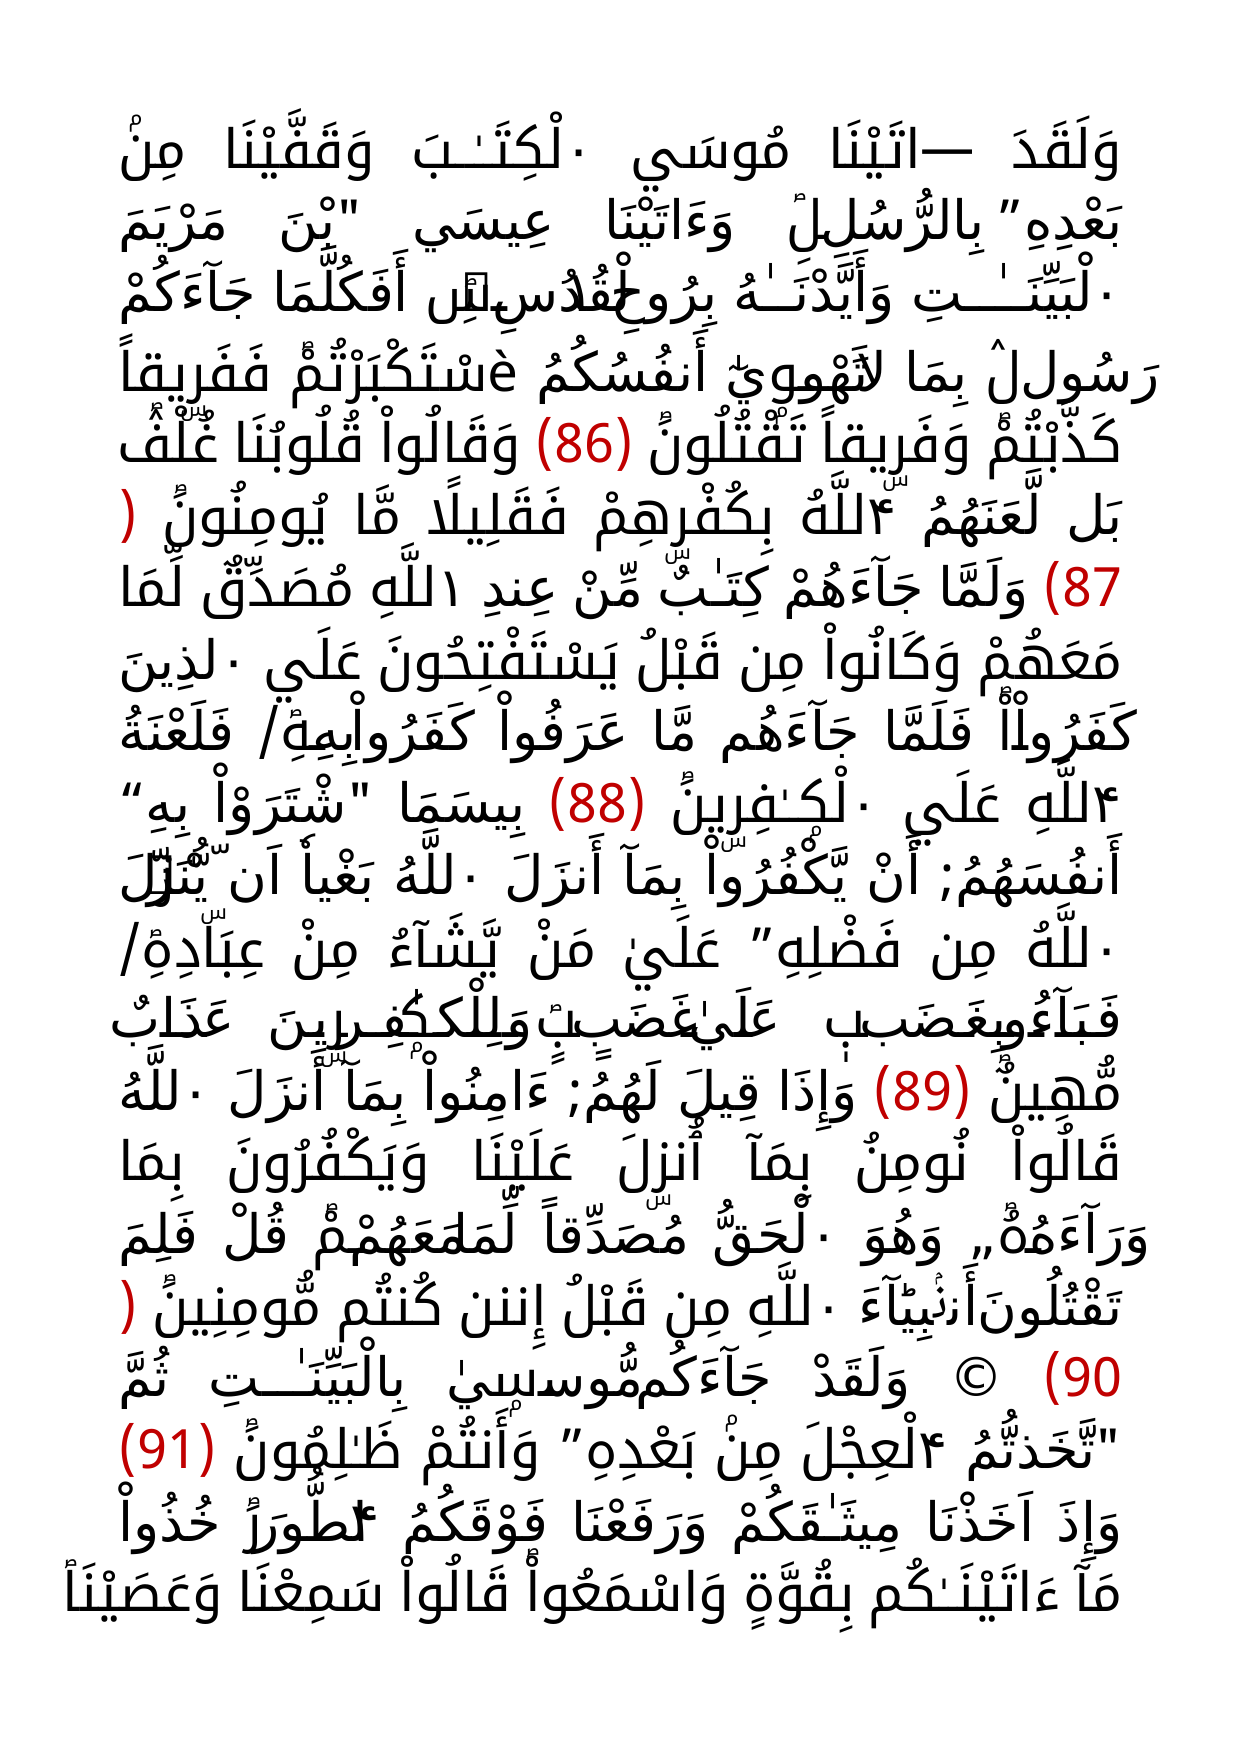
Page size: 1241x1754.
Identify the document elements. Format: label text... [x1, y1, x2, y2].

text بِسْمِ ۱للَّهِ ۱لرَّحْمَـٰنِ ۱لرَّحِيمِ أَلَٓـم؋ّٓؐ ذَ؛لِژَ ۰لْكِتَــٰــبُ لاَ رَيْبَؐ فِيهِ هُديً لِّلْمُتَّقِينَ (1) ۰لذِينَ يُومِنُونَ بِالْغَيْــبِ وَيُقِيمُونَ ۰لصَّلَوٰةَ وَمِمَّا رَزَقْنَـٰهُمْ يُنفِقُونَؐ (2) وَالذِينَ يُومِنُونَ بِمَآ ٱُنزۣلَ إِلَيْژَ وَمَآ ٱُنزۣلَ مِن قَـبْلِژَ وَبِالاَخِرَةِ هُمْ يُوقِنُونَ (3) ٱُوْلَئِژَ عَلَيٰ هُديً مِّن رَّبِّهِمْؐ وَٱُوْلَئِكَ هُمُ ۴ڤْمُفْڤِحُونَؐ (4)إِنَّ ۰لذِينَ كَفَرُواْ سَوَآء٘ عَلَيْهِمُ; ءَآنذَرْتَهُمُ; أَمْ لَمْ تُنذِرْهُمْ لاَ يُومِنُونَؐ (5) خَتَمَ ۰للَّهُ عَلَيٰ قُلُوبِهِمْ وَعَلَيٰ سَمْعِهِمْؐ وَعَلَيٰٓ أَبْصۭــٰرۣهِمْ غِشَــٰوَةٌؐ وَلَهُمْ عَذَاب٘ عَظِيمٌؐ (6) وَمِنَ ۰لنَّاسِ مَنْ يَّقُولُ ءَامَنَّا بِاللَّهِ وَبِالْيَوْمِ ۱لاَخِرۣ وَمَا هُم بِمُومِنِيـنَؐ (7) يُخَــٰدِعُونَ ۰للَّهَ وَالذِينَ ءَامَنُواْؐ وَمَا يُخَــٰدِعُونَ إِلٓاَّ أَنفُسَهُمْ وَمَا يَشْعُرُونَؐ (8) فِى قُلُوبِهِم مَّرَضٌؐ فَزَادَهُمُ ۴للَّهُ مَرَضاًؐ وَلَهُمْ عَذَاببب٘ اَلِيمُۢ بِمَا كَانُواْ يُكَذِّبُونَؐ (9) وَإِذَا قِيلَ لَهُمْ لاَ تُفْسِدُواْ فِى ۱لاَرْضِ قَالُوٓاْ إِنَّمَا نَحْنُ مُصْلِحُونَؐ (10) أَلٓاَ إِنَّهُمْ هُمُ ۴لْمُفْسِدُونَ وَچَكِن لاَّ يَشْعُرُونَؐ (11) وَإِذَا قِيلَ لَهُمُ; ءَامِنُواْ كَمَآ ءَامَنَ ۰لنَّاسُ قَالُوٓاْ أَنُومِنُ كَمَآ ءَامَنَ ۰لسُّفَهَآءُؐ اَ۬لٓاَ إِنَّهُمْ هُمُ ۴لسُّفَهَآءُ وَچَكِن لاَّ يَعْلَمُونَؐ (12) وَإِذَا لَقُواْ ۴لذِينَ ءَامَنُواْ قَالُوٓاْ ءَامَنَّاؐ وَإِذَا خَلَوۣاْ اِلَيٰ شَيَـٰطِينِهِمْ قَالُوٓاْ إِنَّا مَعَكُمُ; إِنَّمَا نَحْنُ مُسْتَهْزۣءُونَؐ (13) ۰للَّهُ يَسْتَهْزۣﻯُٔ بِهِمْ وَيَمُـدُّهُمْ فِى طُـغْـيَــٰنِهِمْ يَعْمَهُونَؐ (14) ﭐُوْلَئِكَ۰لذِيـنَ "شْتَرَوُاْ ۴لضَّچَلَةَ بِالْهُدۭيٰ فَمَا رَبِحَت تِّجَــٰرَتُهُمْ وَمَا كَانُواْ مُهْتَدِينَؐ (15) ® مَثَلُهُمْ كَمَثَلِ ۱ﻟ﮲ 'سْتَوْقَدَ نَاراً فَلَمَّآ أَضَآءَتْ مَا حَوْلَهُؐ„ ذَهَــبَ ۰للَّهُ بِنُورۣهِمْ وَتَرَكَهُمْ فِى ظُلُمَــٰــتٍ لاَّ يُبْصِرُونَؐ (16) صُمّٛ بُكْم٘ عُمْيٌ فَهُمْ لاَ يَرْجِعُونَؐ (17) أَوْ كَصَيِّبٍ مِّنَ ۰لسَّمَآءِ فِيهِ ظُلُمَـٰتٌ وَرَعْدٌ وَبَرْقٌؐ يَجْعَلُونَ أَصَــٰبِعَهُمْ فِىٓ ءَاذَانِهِم مِّـنَ ۰لصَّوَ؛عِقِ حَذَرَ ۰لْمَوْتِؐ وَاللَّهُ مُحِيطٛ بِالْكۭـٰفِـرۣينَؐ (18) يَكَادُ ۴لْبَرْقُ يَخْطَفُ أَبْصَـٰرَهُمْؐ كُلَّمَآ أَضَآءَ لَهُم مَّشَوْاْ فِيهِؐ وَإِذَآ أَظْلَمَ عَلَيْهِمْ قَامُواْؐ وَلَوْ شَآءَ ۰للَّهُ لَذَهَــبَ بِسَمْعِهِمْ وَأَبْصۭـٰرۣهِمُؐ; إِنَّ ۰للَّهَ عَلَيٰ كُلِّ شَيْءٍ قَدِيرٌؐ (19) يَـٰٓأَيُّهَا ۰لنَّاسُ ۶عْبُدُواْ رَبَّكُمُ ۴ﻟ﮲ خَلَقَكُمْ وَالذِينَ مِن قَبْلِكُمْ لَعَلَّكُمْ تَتَّقُونَؐ (20) ۰ﻟ﮲ جَعَلَ لَكُمُ ۴لاَرْضَ فِرَ؛شاً وَالسَّمَآءَ بِنَآءً وَأَنزَلَ مِنَ ۰لسَّمَآءِ مَآءً فَأَخْرَجَ بِهِ” مِنَ ۰لثَّمَرَ؛تِ رۣزْقاً لَّكُمْؐ فَلاَ تَجْعَلُواْ لِلهِ أَندَاداً وَأَنتُمْ تَعْلَمُونَؐ (21) وَإِن كُنتُمْ فِى رَيْــبٍ مِّمَّا نَزَّلْنَا عَلَيٰ عَبْدِنَا فَاتُواْ بِسُورَةٍ مِّن مِّثْلِهِؐ/ وَادْعُواْ شُهَدَآءَكُم مِّن دُونِ ۱للَّهِ إِن كُنتُمْ صَـٰدِقِـينَؐ (22) فَإِن لَّمْ تَفْعَلُواْ وَلَن تَفْعَلُــواْ فَاتَّقُواْ ۴لنَّـارَ ۰لتِى وَقُودُهَا ۰لنَّاسُ وَالْحِجَارَةُؐ ٱُعِـدَّتْ لِلْكۭـٰفِـرۣينَؐ (23) وَبَشِّرۣ ۱لذِينَ ءَامَنُواْ وَعَمِلُواْ ۴ڤصَّـٰڤِحَـٰــتِ أَنَّ لَهُمْ جَنَّـٰــتٍ تَجْرۣﻯ مِن تَحْتِهَا ۰لاَنْهَــٰرُؐ كُلَّمَا رُزۣقُواْ مِنْهَا مِن ثَمَرَةٍ رّۣزْقاً قَالُواْ هَـٰذَا ۰ﻟ﮲ رُزۣقْنَا مِن قَـبْلُؐ وَٱُتُواْ بِهِ” مُتَشَـٰبِهاًؐ وَلَهُمْ فِيهَآ أَزْوَ؛جٌ مُّطَهَّرَةٌؐ وَهُمْ فِيهَا خَـٰلِدُونَؐ (24) © إِنَّ ۰للَّهَ لاَ يَسْتَحْـىِ“ أَنْ يَّضْرۣبَ مَثَلًا مَّا بَعُوضَةً فَمَا فَوْقَهَاؐ فَأَمَّا ۰لذِينَ ءَامَنُواْ فَيَعْلَمُونَ أَنَّهُ ۴لْحَقُّ مِن رَّبِّهِمْؐ وَأَمَّا ۰لذِينَ كَفَرُواْ فَيَقُولُونَ مَاذَآ أَرَادَ ۰للَّهُ بِهَـٰذَا مَثَلًؐا يُضِلُّ بِهِ” كَثِيراً وَيَهْدِى بِهِ” كَثِيراًؐ وَمَا يُضِلُّ بِهِ“ إِلاَّ ۰لْفَــٰسِقِينَ (25) ۰لذِيـنَ يَنقُضُونَ عَهْدَ ۰للَّهِ مِنۢ بَعْدِ مِيثَـٰقِهِ” وَيَقْطَعُونَ مَآ أَمَرَ۰للَّهُ بِهِ“ أَنْ يُّوصَلَ وَيُفْسِدُونَ فِى ۱لاَرْضِؐ ﭐُوْلَئِكَ هُمُ ۴لْخَــٰسِرُونَؐ (26) كَيْفَ تَكْفُرُونَ بِاللَّهِ وَكُنتُمُ; أَمْوَ؛تاً فَأَحْيۭاكُمْ ثُمَّ يُمِيتُكُمْؐ ثُمَّ يُحْيِيكُمْ ثُمَّ إِلَيْهِ تُرْجَعُونَؐ (27) هُوَ ۰ﻟ﮲ خَلَقَ لَكُم مَّا فِى ۱لاَرْضِ جَمِيعاًؐ ثُمَّ "سْتَوۭيٰٓ إِلَي ۰لسَّمَآءِ فَسَوّۭيٰهُنَّ سَبْعَ سَمَــٰوَ؛تٍؐ وَهُوَ بِكُلِّ شَيْءٖ عَلِيمٌؐ (28) وَإِذْ قَالَ رَبُّكَ لِلْمَلَئِكَةِ إِنِّـﻰ جَاعِلٌ فِى ۱لاَرْضِ خَلِيفَةًؐ قَالُوٓاْ أَتَجْعَلُ فِيهَا مَنْ يُّفْسِدُ فِيهَا وَيَسْفِكُ ۴لدِّمَآءَ وَنَحْنُ نُسَبِّحُ بِحَمْدِكَ وَنُقَدِّسُ لَكَؐ قَالَ إِنِّيَ أَعْلَمُ مَا لاَ تَعْلَمُونَؐ (29) وَعَلَّمَ ءَادَمَ ۰لاَسْمَآءَ كُلَّهَا ثُمَّ عَرَضَهُمْ عَلَي ۰لْمَلَئِكَةِ فَقَالَ أَنۢبِـُٔونِـى بِأَسْمَآءِ هَـٰٓؤُلٓاَءِ ان كُنتُمْ صَـٰدِقِينَؐ (30) قَالُواْ سُبْحَــٰنَكَ لاَ عِلْمَ لَنَآ إِلاَّ مَا عَلَّمْتَنَآ إِنَّكَ أَنتَ ۰لْعَلِيمُ ۴لْحَكِيمُؐ (31) قَالَ يَـٰٓــَٔادَمُ أَنۢبِـيؔهُم بِأَسْمَآئِهِمْؐ فَلَمَّآ أَنۢبَأَهُم بِأَسْمَآئِهِمْ قَالَ أَلَمَ اَقُل لَّكُمُ; إِنِّيَ أَعْلَمُ غَيْــبَ ۰لسَّمَـٰوَ؛تِ وَالاَرْضِ وَأَعْلَمُ مَا تُبْدُونَ وَمَا كُنتُمْ تَكْتُمُونَؐ (32) ® وَإِذْ قُلْنَا لِلْمَلَئِكَةِ ۹سْجُدُواْ ءَلِادَمَ فَسَجَدُوٓاْؐ إِلٓاَّ إِبْلِيسَ أَبۭيٰ وَاسْتَكْبَرَ وَكَانَ مِنَ ۰لْكۭـٰفِرۣينَؐ (33) وَقُلْنَا يَـٰٓــَٔادَمُ ۶سْكُنَ اَنــتَ وَزَوْجُكَ ۰لْجَنَّةَ وَكُلاَ مِنْهَا رَغَداٗ حَيْــثُ ﺷِﻴْٔـﺘُـمَاؐ وَلاَ تَقْرَبَا هَـٰذِهِ ۱لشَّجَرَةَ فَتَكُونَا مِنَ ۰لظَّـٰلِمِينَؐ (34) فَأَزَلَّهُمَا ۰لشَّيْطَـٰنُ عَنْهَا فَأَخْرَجَهُمَا مِمَّا كَانَا فِيهِؐ وَقُلْنَا "هْبِطُواْؐ بَعْضُكُمْ لِبَعْـضٖ عَدُوٌّؐ وَلَكُمْ فِى ۱لاَرْضِ مُسْتَقَرٌّ وَمَتَــٰع٘ اِلَيٰ حِينٍؐ (35) فَتَلَقّۭيٰٓ ءَادَمُ مِن رَّبِّهِ” كَلِمَـٰــتٍ فَتَابببَ عَلَيْهِؐ إِنَّهُ„ هُوَ ۰لتَّوَّابُ ۴لرَّحِيمُؐ (36) قُلْنَا "هْبِطُواْ مِنْهَا جَمِيعاًؐ فَإِمَّا يَاتِيَنَّكُم مِّنِّى هُديً فَمَن تَبِعَ هُدۭايَ فَلاَ خَوْف٘ عَلَيْهِمْ وَلاَ هُمْ يَحْزَنُونَؐ (37) وَالذِينَ كَفَرُواْ وَكَذَّبُواْ بِـَٔايَـٰتِنَآ ٱُوْلَئِكَ أَصْحَــٰــبُ ۴لنّۭارۣ هُمْ فِيهَا خَـٰلِدُونَؐ (38) يَــٰبَنِىٓ إِسْرَآءِيلَ ۸ذْكُرُواْ نِعْمَتِـيَ ۰لتِىٓ أَنْعَمْـتُ عَلَيْكُمْ وَأَوْفُواْ بِعَهْدِﻯٓ ٱُوفِ بِعَهْدِكُمْ وَإِيَّـٰيَ فَارْهَبُونِؐ (39) وَءَامِنُواْ بِمَآ أَنزَلْــتُ مُصَدِّقاً لِّمَا مَعَكُمْ وَلاَ تَكُونُوٓاْ أَوَّلَ كَافِرۣۢ بِهِؐ/ وَلاَ تَشْتَرُواْ بِـَٔايَـٰتِى ثَمَناً قَلِيلًا وَإِيَّـٰيَ فَاتَّقُونِؐ (40) ¥ وَلاَ تَلْبِسُواْ ۴لْحَقَّ بِالْبَـٰطِلِ وَتَكْتُمُواْ ۴لْحَقَّ وَأَنتُمْ تَعْلَمُونَؐ (41) وَأَقِيمُواْ ۴لصَّلَوٰةَ وَءَاتُواْ ۴لزَّكَوٰةَؐ وَارْكَعُواْ مَعَ ۰لرَّ؛كِعِينَؐ (42) أَتَامُرُونَ ۰لنَّاسَ بِالْبِرّۣ وَتَنسَوْنَ أَنفُسَكُمْ وَأَنتُمْ تَتْلُونَ ۰لْكِتَــٰــبَؐ أَفَلاَ تَعْقِلُونَؐ (43) وَاسْتَعِينُواْ بِالصَّبْرۣ وَالصَّلَوٰةِؐ وَإِنَّهَا لَكَبِيرَة٘ اِلاَّ عَلَي ۰لْخَــٰشِعِيـنَ (44) ۰لذِينَ يَظُنُّونَ أَنَّهُم مُّچَقُواْ رَبِّهِمْ وَأَنَّهُمُ; إِلَيْهِ رَ؛جِعُونَؐ (45) يَـٰبَنِىٓ إِسْرَآءِيلَ ۸ذْكُرُواْ نِعْمَتِيَ ۰لتِىٓ أَنْعَمْــتُ عَلَيْكُمْ وَأَنِّـى فَضَّلْتُكُمْ عَلَي ۰لْعَــٰلَمِينَؐ (46) وَاتَّقُواْ يَوْماً لاَّ تَجْزۣى نَفْس٘ عَن نَّفْسٍ شَيْــٔاً وَلاَ يُقْبَلُ مِنْهَا شَفَــٰعَةٌ وَلاَ يُوخَذُ مِنْهَا عَدْلٌ وَلاَ هُمْ يُنصَرُونَؐ (47) وَإِذْ نَجَّيْنَـٰكُم مِّـنَ —الِ فِرْعَوْنَ يَسُومُونَكُمْ سُوٓءَ ۰لْعَذَابببِ يُذَبِّحُونَ أَبْنَآءَكُمْ وَيَسْتَحْيُونَ نِسَآءَكُمْؐ وَفِى ذَ؛لِكُم بَلٓاَءٌ مِّن رَّبِّكُمْ عَظِيمٌؐ (48) وَإِذْ فَرَقْنَا بِكُمُ ۴ڤْبَحْرَ فَأَنجَيْنَـٰكُمْ وَأَغْرَقْنَآ ءَالَ فِرْعَوْنَ وَأَنتُمْ تَنظُرُونَؐ (49) وَإِذْ وَ؛عَدْنَا مُوسۭيٰٓ أَرْبَعِينَ لَيْلَةً ثُمَّ "تَّخَذتُّمُ ۴لْعِجْلَ مِنۢ بَعْدِهِ” وَأَنتُمْ ظَـٰلِمُونَؐ (50) ثُمَّ عَفَوْنَا عَنكُم مِّنۢ بَعْدِ ذَ؛لِكَ لَعَلَّكُمْ تَشْكُرُونَؐ (51) وَإِذَ —اتَيْنَا مُوسَي ۰لْكِتَــٰــبَؐ وَالْفُرْقَانَ لَعَلَّكُمْ تَهْتَدُونَؐ (52) ® وَإِذْ قَالَ مُوسۭيٰ لِقَوْمِهِ” يَـٰقَوْمِ إِنَّكُمْ ظَلَمْتُمُ; أَنفُسَكُم بِاتِّخَاذِكُمُ ۴لْعِجْلَ فَتُوبُوٓاْ إِلَيٰ بَارۣئِكُمْ فَاقْتُلُوٓاْ أَنفُسَكُمْؐ ذَ؛لِكُمْ خَيْرٌ لَّكُمْ عِندَ بَارۣئِكُمْؐ فَتَابببَ عَلَيْكُمُؐ; إِنَّهُ„ هُوَ ۰لتَّوَّابببُ ۴لرَّحِيمُؐ (53) وَإِذْ قُلْتُمْ يَـٰمُوسۭيٰ لَن نُّومِنَ لَكَ حَتَّيٰ نَرَي ۰للَّهَ جَهْرَةً فَأَخَذَتْكُمُ ۴لصَّـٰعِقَةُ وَأَنتُمْ تَنظُرُونَؐ (54) ثُمَّ بَعَثْنَــٰكُم مِّنۢ بَعْدِ مَوْتِكُمْ لَعَلَّكُمْ تَشْكُرُونَؐ (55) وَظَلَّلْنَا عَلَيْكُمُ ۴لْغَمَـٰمَ وَأَنزَلْنَا عَلَيْكُمُ ۴لْمَنَّ وَالسَّلْوۭيٰؐ كُلُواْ مِن طَيِّبَــٰــتِ مَا رَزَقْنَـٰكُمْؐ وَمَا ظَلَمُونَاؐ وَچَكِــن كَانُوٓاْ أَنفُسَهُمْ يَظْلِمُونَؐ (56) وَإِذْ قُلْنَا ۸دْخُلُواْ هَـٰذِهِ ۱لْقَرْيَةَ فَكُلُواْ مِنْهَا حَيْثُ شِيؔتُمْ رَغَداً وَادْخُلُواْ ۴لْبَابببَ سُجَّداً وَقُولُواْ حِطَّةٌ يُغْفَرْ لَكُمْ خَطَـٰيۭـٰكُمْؐ وَسَنَزۣيدُ ۴ڤْمُحْسِنِينَؐ (57) فَبَدَّلَ ۰لذِينَ ظَلَمُواْ قَوْلٗا غَيْرَ ۰ﻟ﮲ قِيلَ لَهُمْ فَأَنزَلْنَا عَلَي ۰لذِينَ ظَلَمُواْ رۣجْزاً مِّنَ ۰لسَّمَآءِ بِمَا كَانُواْ يَفْسُقُونَؐ (58) © وَإِذِ 'سْتَسْقۭيٰ مُوسۭيٰ لِقَوْمِهِ” فَقُلْنَا "ضْرۣب بِّعَصَاكَ ۰لْحَجَـرَؐ فَانفَجَرَتْ مِنْهُ èثْنَتَا عَشْرَةَ عَيْناًؐ قَدْ عَلِمَ كُلُّ ٱُنَاسٍ مَّشْرَبَهُمْؐ كُلُواْ وَاشْرَبُواْ مِن رّۣزْقِ ۱للَّهِؐ وَلاَ تَعْثَوْاْ فِى ۱لاَرْضِ مُفْسِدِينَؐ (59) وَإِذْ قُلْتُمْ يَـٰمُوسۭيٰ لَن نَّصْبِرَ عَلَيٰ طَعَامٍ وَ؛حِدٍ فَادْعُ لَنَا رَبَّكَ يُخْرۣجْ لَنَا مِمَّا تُنۢبِــتُ ۴لاَرْضُ مِنۢ بَقْلِهَا وَقِثَّآئِهَا وَفُومِهَا وَعَدَسِهَا وَبَصَلِهَاؐ قَالَ أَتَسْتَبْدِلُونَ۰ﻟ﮲ هُوَ أَدْنۭيٰ بِاﻟ﮲ هُوَ خَيْر٘ؐ 'هْبِطُواْ مِصْراً فَإِنَّ لَكُم مَّا سَأَلْتُمْؐ وَضُرۣبَــتْ عَلَيْهِمُ ۴لذِّلَّةُ وَالْمَسْكَنَةُ وَبَآءُو بِغَضَــبٍ مِّنَ ۰للَّهِؐ ذَ؛لِكَ بِأَنَّهُمْ كَانُواْ يَكْفُرُونَ بِـَٔايَــٰــتِ ۱للَّهِ وَيَقْتُلُونَ ۰لنَّبِيٓــٕﯧنَ بِغَيْرۣ ۱لْحَقﱢّؐ ذَ؛لِكَ بِمَا عَصَواْ وَّكَانُواْ يَعْتَدُونَؐ (60) إِنَّ ۰لذِينَ ءَامَنُواْ وَالذِينَ هَادُواْ وَالنَّصَـٰرۭيٰ وَالصَّـٰبِينَ مَنَ —امَنَ بِاللَّهِ وَالْيَوْمِ ۱لاَخِرۣ وَعَمِلَ صَـٰڤِحاً فَلَهُمُ; أَجْرُهُمْ عِندَ رَبِّهِمْ وَلاَ خَوْف٘ عَلَيْهِمْ وَلاَ هُمْ يَحْزَنُونَؐ (61) وَإِذَ اَخَذْنَا مِيثَـــٰقَكُمْ وَرَفَعْنَا فَوْقَكُمُ ۴لطُّورَؐ خُذُواْ مَآ ءَاتَيْنَـٰكُم بِقُوَّةٍ وَاذْكُرُواْ مَا فِيهِ لَعَلَّكُمْ تَتَّقُونَؐ (62) ثُمَّ تَوَلَّيْتُم مِّنۢ بَعْدِ ذَ؛لِكَؐ فَلَوْلاَ فَضْلُ ۴للَّهِ عَلَيْكُمْ وَرَحْمَتُهُ„ لَكُنتُم مِّنَ ۰لْخَــٰسِرۣينَؐ (63) وَلَقَدْ عَلِمْتُمُ ۴لذِينَ "عْتَدَوْاْ مِنكُمْ فِى ۱لسَّبْــتِ فَقُلْنَا لَهُمْ كُونُواْ قِرَدَةٗ خَـٰسِـِٕينَؐ (64) فَجَعَلْنَـٰهَا نَكَـٰلًا لِّمَا بَيْنَ يَدَيْهَا وَمَا خَلْفَهَا وَمَوْعِظَةً لِّلْمُتَّقِينَؐ (65) ® وَإِذْ قَالَ مُوسۭيٰ لِقَوْمِهِ“ إِنَّ ۰للَّهَ يَامُرُكُمُ; أَن تَذْبَحُواْ بَقَرَةًؐ قَـالُوٓاْ أَتَتَّخِذُنَا هُزُؤاًؐ قَالَ أَعُوذُ بِاللَّهِ أَنَ اَكُونَ مِنَ ۰لْجَــٰهِلِينَؐ (66)قَالُواْ ۶دْعُ لَنَا رَبَّژَ يُبَيِّن لَّنَا مَا هِيَؐ قَالَ إِنَّهُ„ يَقُولُ إِنَّهَا بَقَرَةٌ لاَّ فَارۣضٌ وَلاَ بِكْر٘ؐ عَوَانٛ بَيْنَ ذَ؛لِژَؐ فَافْعَلُواْ مَا تُومَرُونَؐ (67) قَالُواْ ۶دْعُ لَنَا رَبَّژَ يُبَيِّن لَّنَا مَا لَوْنُهَاؐ قَالَ إِنَّهُ„ يَقُولُ إِنَّهَا بَقَرَةٌ صَفْرَآءُ فَاقِعٌ لَّوْنُهَاؐ تَسُرُّ ۴لنَّــٰظِرۣينَؐ (68) قَالُواْ ۶دْعُ لَنَا رَبَّژَ يُبَيِّن لَّنَا مَا هِيَ إِنَّ ۰لْبَقَرَ تَشَــٰبَهَ عَلَيْنَا وَإِنَّآ إِن شَآءَ ۰للَّهُ لَمُهْتَدُونَؐ (69) قَالَ إِنَّهُ„ يَقُولُ إِنَّهَا بَقَرَةٌ لاَّ ذَلُولٌ تُثِيرُ ۴لاَرْضَ وَلاَ تَسْقِى ۱لْحَرْثثثَؐ مُسَلَّمَةٌ لاَّ شِيَةَ فِيهَاؐ قَالُواْ ۴چَـنَ جِيؔــتَ بِالْحَقﱢّؐ فَذَبَحُوهَا وَمَا كَادُواْ يَفْعَلُونَؐ (70) وَإِذْ قَتَلْتُمْ نَفْساً فَادَّ؛رَﹻتُمْ فِيهَاؐ وَاللَّهُ مُخْرۣجٌ مَّا كُنتُمْ تَكْتُمُونَؐ (71) فَقُلْنَا "ضْرۣبُوهُ بِبَعْضِهَاؐ كَذَ؛لِژَ يُحْىِ ۱للَّهُ ۴لْمَوْتۭيٰ وَيُرۣيكُمُ; ءَايَــٰتِهِ” لَعَلَّكُمْ تَعْقِلُونَؐ (72) ثُمَّ قَسَــتْ قُلُوبُكُم مِّنۢ بَعْدِ ذَ؛لِژَ فَهِيَ كَالْحِجَارَةِ أَوَ اَشَدُّ قَسْوَةًؐ وَإِنَّ مِنَ ۰لْحِجَارَةِ لَمَا يَتَفَجَّرُ مِنْهُ ۴لاَنْهَـٰرُؐ وَإِنَّ مِنْهَا لَمَا يَشَّقَّقُ فَيَخْرُجُ مِنْهُ ۴لْمَآءُؐ وَإِنَّ مِنْهَا لَمَا يَهْبِطُ مِنْ خَشْيَةِ ۱للَّهِؐ وَمَا ۰للَّهُ بِغَـٰفِلٖ عَمَّا تَعْمَلُونَؐ (73) أَفَتَطْمَعُونَ أَنْ يُّومِنُواْ لَكُمْ وَقَدْ كَانَ فَرۣيقٌ مِّنْهُمْ يَسْمَعُونَ كَچَمَ ۰للَّهِ ثُمَّ يُحَـرّۣفُونَهُ„ مِنۢ بَعْدِ مَاعَقَلُوهُ وَهُمْ يَعْلَمُونَؐ (74) ¤ وَإِذَا لَقُواْ ۴لذِينَ ءَامَنُواْ قَالُوٓاْ ءَامَنَّاؐ وَإِذَا خَلاَ بَعْضُهُمُ; إِلَيٰ بَعْضٍ قَالُوٓاْ أَتُحَدِّثُونَهُم بِمَا فَتَحَ ۰للَّهُ عَلَيْكُمْ ڤِيُحَآجُّوكُم بِهِ” عِندَ رَبِّكُمُؐ; أَفَلاَ تَعْقِلُونَؐ (75) أَوَلاَ يَعْلَمُونَ أَنَّ ۰للَّهَ يَعْلَمُ مَا يُسِرُّونَ وَمَا يُعْلِنُونَؐ (76) وَمِنْهُمُ; ٱُمِّيُّونَ لاَ يَعْلَمُونَ ۰لْكِتَـٰبَ إِلٓاَّ أَمَانِيَّؐ وَإِنْ هُمُ; إِلاَّ يَظُنُّونَؐ (77) فَوَيْلٌ لِّلذِينَ يَكْتُبُونَ ۰لْكِتَـٰبَ بِأَيْدِيهِمْ ثُمَّ يَقُولُونَ هَـٰذَا مِنْ عِندِ ۱للَّهِ لِيَشْتَرُواْ بِهِ” ثَمَناً قَلِيلًؐا فَوَيْلٌ لَّهُم مِّمَّا كَتَبَــتَ اَيْدِيهِمْؐ وَوَيْلٌ لَّهُم مِّمَّا يَكْسِبُونَؐ (78) وَقَالُواْ لَن تَمَسَّنَا ۰لنَّارُ إِلٓاَّ أَيَّاماً مَّعْدُودَةًؐ قُلَ اَتَّخَذتُّمْ عِندَ ۰للَّهِ عَهْداً فَلَنْ يُّخْلِفَ ۰للَّهُ عَهْدَهُؐ; أَمْ تَقُولُونَ عَلَي ۰للَّهِ مَا لاَ تَعْلَمُونَؐ (79) بَلۭيٰ مَن كَسَبَ سَيِّيؕةً وَ أَحَـٰطَــتْ بِهِ” خَطِيٓــَٔــٰتُهُ„ فَٱُوْلَئِكَ أَصْحَــٰــبُ ۴لنّۭارۣ هُمْ فِيهَا خَــٰلِدُونَؐ (80) وَالذِينَ ءَامَنُواْ وَعَمِلُواْ ۴ڤصَّـٰڤِحَــٰــتِ ٱُوْلَئِكَ أَصْحَـٰبُ ۴لْجَنَّةِ هُمْ فِيهَا خَــٰلِدُونَؐ (81) وَإِذَ اَخَذْنَا مِيثَـٰقَ بَنِىٓ إِسْرَآءِيلَ لاَ تَعْبُدُونَ إِلاَّ ۰للَّهَؐ وَبِالْوَ؛لِدَيْنِ إِحْسَـٰناً وَذى ۱لْقُرْبۭيٰ وَالْيَتَـٰمۭيٰ وَالْمَسَـٰكِينِؐ وَقُولُواْ لِلنَّاسِ حُسْناًؐ وَأَقِيمُواْ ۴لصَّلَوٰةَ وَءَاتُواْ ۴لزَّكَوٰةَؐ ثُمَّ تَوَلَّيْتُمُ; إِلاَّ قَلِيلًا مِّنكُمْ وَأَنتُم مُّعْرۣضُونَؐ (82) وَإِذَ اَخَذْنَا مِيثَــٰقَكُمْ لاَ تَسْفِكُونَ دِمَآءَكُمْ وَلاَ تُخْرۣجُونَ أَنفُسَكُم مِّن دِيۭـٰرۣكُمْ ثُمَّ أَقْرَرْتُمْ وَأَنتُمْ تَشْهَدُونَؐ (83) ثُمَّ أَنتُمْ هَـٰٓؤُلآَءِ تَقْتُلُونَ أَنفُسَكُمْ وَتُخْرۣجُونَ فَرۣيقاً مِّنكُم مِّـن دِيۭـٰرۣهِمْ تَظَّـٰهَرُونَ عَلَيْهِم بِالِاثْمِ وَالْعُدْوَ؛نِؐ ® وَإِنْ يَّاتُوكُمُ; ٱُسَـٰرۭيٰ تُفَــٰدُوهُمْ وَهُوَ مُحَـرَّم٘ عَلَيْكُمُ; إِخْرَاجُهُمُؐ; أَفَتُومِنُونَ بِبَعْضِ ۱لْكِتَـٰبِ وَتَكْفُرُونَ بِبَعْضٍؐ فَمَا جَزَآءُ مَنْ يَّـفْعَلُ ذَ؛لِكَ مِنكُمُ; إِلاَّ خِزْيٌ فِى ۱لْحَيَوٰةِ ۱لدُّنْيۭاؐ وَيَوْمَ ۰لْقِيَـٰمَةِ يُرَدُّونَ إِلَـيٰٓ أَشَدِّ ۱لْعَذَابببِؐ وَمَا ۰للَّهُ بِغَــٰفِلٖ عَمَّا يَعْمَلُونَؐ (84) ٱُوْلَئِكَ ۰لذِينَ "شْتَرَوُاْ ۴لْحَيَوٰةَ ۰لدُّنْيۭا بِالاَخِرَةِ فَلاَ يُخَفَّفُ عَنْهُمُ ۴لْعَذَابُ وَلاَ هُمْ يُنصَرُونَؐ (85) وَلَقَدَ —اتَيْنَا مُوسَي ۰لْكِتَــٰــبَ وَقَفَّيْنَا مِنۢ بَعْدِهِ” بِالرُّسُلِؐ وَءَاتَيْنَا عِيسَي "بْنَ مَرْيَمَ ۰لْبَيِّنَــٰــتِ وَأَيَّدْنَــٰهُ بِرُوحِ ۱لْقُدُسِؐ أَفَكُلَّمَا جَآءَكُمْ رَسُولٛ بِمَا لاَ تَهْوۭيٰٓ أَنفُسُكُمُ èسْتَكْبَرْتُمْؐ فَفَرۣيقاً كَذَّبْتُمْؐ وَفَرۣيقاً تَقْتُلُونَؐ (86) وَقَالُواْ قُلُوبُنَا غُلْفٛؐ بَل لَّعَنَهُمُ ۴للَّهُ بِكُفْرۣهِمْ فَقَلِيلًا مَّا يُومِنُونَؐ (87) وَلَمَّا جَآءَهُمْ كِتَـٰبٌ مِّنْ عِندِ ۱للَّهِ مُصَدِّقٌ لِّمَا مَعَهُمْ وَكَانُواْ مِن قَبْلُ يَسْتَفْتِحُونَ عَلَي ۰لذِينَ كَفَرُواْؐ فَلَمَّا جَآءَهُم مَّا عَرَفُواْ كَفَرُواْ بِهِؐ/ فَلَعْنَةُ ۴للَّهِ عَلَي ۰لْكۭــٰفِرۣينَؐ (88) بِيسَمَا "شْتَرَوْاْ بِهِ“ أَنفُسَهُمُ; أَنْ يَّكْفُرُواْ بِمَآ أَنزَلَ ۰للَّهُ بَغْياٗ اَنْ يُّنَزّۣلَ ۰للَّهُ مِن فَضْلِهِ” عَلَيٰ مَنْ يَّشَآءُ مِنْ عِبَادِهِؐ/ فَبَآءُو بِغَضَبٖ عَلَيٰ غَضَبٍؐ وَلِلْكۭـٰفِـرۣينَ عَذَابٌ مُّهِينٌؐ (89) وَإِذَا قِيلَ لَهُمُ; ءَامِنُواْ بِمَآ أَنزَلَ ۰للَّهُ قَالُواْ نُومِنُ بِمَآ ٱُنزۣلَ عَلَيْنَا وَيَكْفُرُونَ بِمَا وَرَآءَهُؐ„ وَهُوَ ۰لْحَقُّ مُصَدِّقاً لِّمَا مَعَهُمْؐ قُلْ فَلِمَ تَقْتُلُونَ أَنۢبِيؕآءَ ۰للَّهِ مِن قَبْلُ إِننن كُنتُم مُّومِنِينَؐ (90) © وَلَقَدْ جَآءَكُم مُّوسۭيٰ بِالْبَيِّنَـٰــتِ ثُمَّ "تَّخَذتُّمُ ۴لْعِجْلَ مِنۢ بَعْدِهِ” وَأَنتُمْ ظَـٰلِمُونَؐ (91) وَإِذَ اَخَذْنَا مِيثَـٰقَكُمْ وَرَفَعْنَا فَوْقَكُمُ ۴لطُّورَؐ خُذُواْ مَآ ءَاتَيْنَــٰكُم بِقُوَّةٍ وَاسْمَعُواْؐ قَالُواْ سَمِعْنَا وَعَصَيْنَاؐ وَٱُشْرۣبُواْ فِى قُلُوبِهِمُ ۴لْعِجْلَ بِكُفْرۣهِمْؐ قُلْ بِيسَمَا يَامُرُكُم بِهِ“ إِيمَـٰنُكُمُ; إِن كُنتُم مُّومِنِينَؐ (92) قُلِ اِن كَانَتْ لَكُمُ ۴لدَّارُ۴لاَخِرَةُ عِندَ ۰للَّهِ خَالِصَةً مِّن دُونِ ۱لنَّاسِ فَتَمَنَّوُاْ ۴لْمَوْتَ إِن كُنتُمْ صَـٰدِقِينَؐ (93) وَلَنْ يَّتَمَنَّوْهُ أَبَداَۢ بِمَا قَدَّمَــتَ اَيْدِيهِمْؐ وَاللَّهُ عَلِيمٛ بِالظَّـٰلِمِينَؐ (94) وَلَتَجِدَنَّهُمُ; أَحْرَصَ ۰لنَّاسِ عَلَيٰ حَيَوٰةٍؐ وَمِنَ ۰لذِينَ أَشْرَكُواْ يَوَدُّ أَحَدُهُمْ لَوْ يُعَمَّرُ أَلْفَ سَنَةٍؐ وَمَا هُوَ بِمُزَحْزۣحِهِ” مِنَ ۰لْعَذَابببِ أَنْ يُّعَمَّرَؐ وَاللَّهُ بَصِيرٛ بِمَا يَعْمَلُونَؐ (95) قُلْ مَن كَانَ عَدُوّاً لِّجِبْرۣيلَ فَإِنَّهُ„ نَزَّلَهُ„ عَلَيٰ قَلْبِكَ بِإِذْنِ ۱للَّهِ مُصَدِّقاً لِّمَا بَيْنَ يَدَيْهِ وَهُديً وَبُشْرۭيٰ لِلْمُومِنِينَؐ (96) مَن كَانَ عَدُوّاً لِّلهِ وَمَلَئِكَتِهِ” وَرُسُلِهِ” وَجِبْرۣيلَ وَمِيكَـٰٓئِلَ فَإِنَّ ۰للَّهَ عَدُوٌّ لِّلْكۭــٰفِـرۣينَؐ (97) وَلَقَدَ اَنزَلْنَآ إِلَيْكَ ءَايَــٰــتٙ بَيِّنَــٰــتٍؐ وَمَا يَكْفُرُ بِهَآ إِلاَّ ۰لْفَــٰسِقُونَؐ (98) أَوَكُلَّمَا عَــٰهَدُواْ عَهْداً نَّبَذَهُ„ فَرۣيقٌ مِّنْهُمؐ بَلَ اَكْثَرُهُمْ لاَ يُومِنُونَؐ (99) ® وَلَمَّا جَآءَهُمْ رَسُولٌ مِّنْ عِندِ ۱للَّهِ مُصَدِّقٌ لِّمَا مَعَهُمْ نَبَذَ فَرۣيقٌ مِّنَ ۰لذِينَ ٱُوتُواْ ۴لْكِتَــٰــبَ كِتَــٰــبَ ۰للَّهِ وَرَآءَ ظُهُورۣهِمْ كَأَنَّهُمْ لاَ يَعْلَمُونَؐ (100) وَاتَّبَعُواْ مَا تَتْلُواْ ۴لشَّيَـٰطِينُ عَلَيٰ مُلْكِ سُلَيْمَـٰنَؐ وَمَا كَفَرَ سُلَيْمَـٰنُؐ وَچَكِنَّ ۰لشَّيَـٰطِينَ كَفَرُواْ يُعَلِّمُونَ [118, 118, 1122, 1634]
